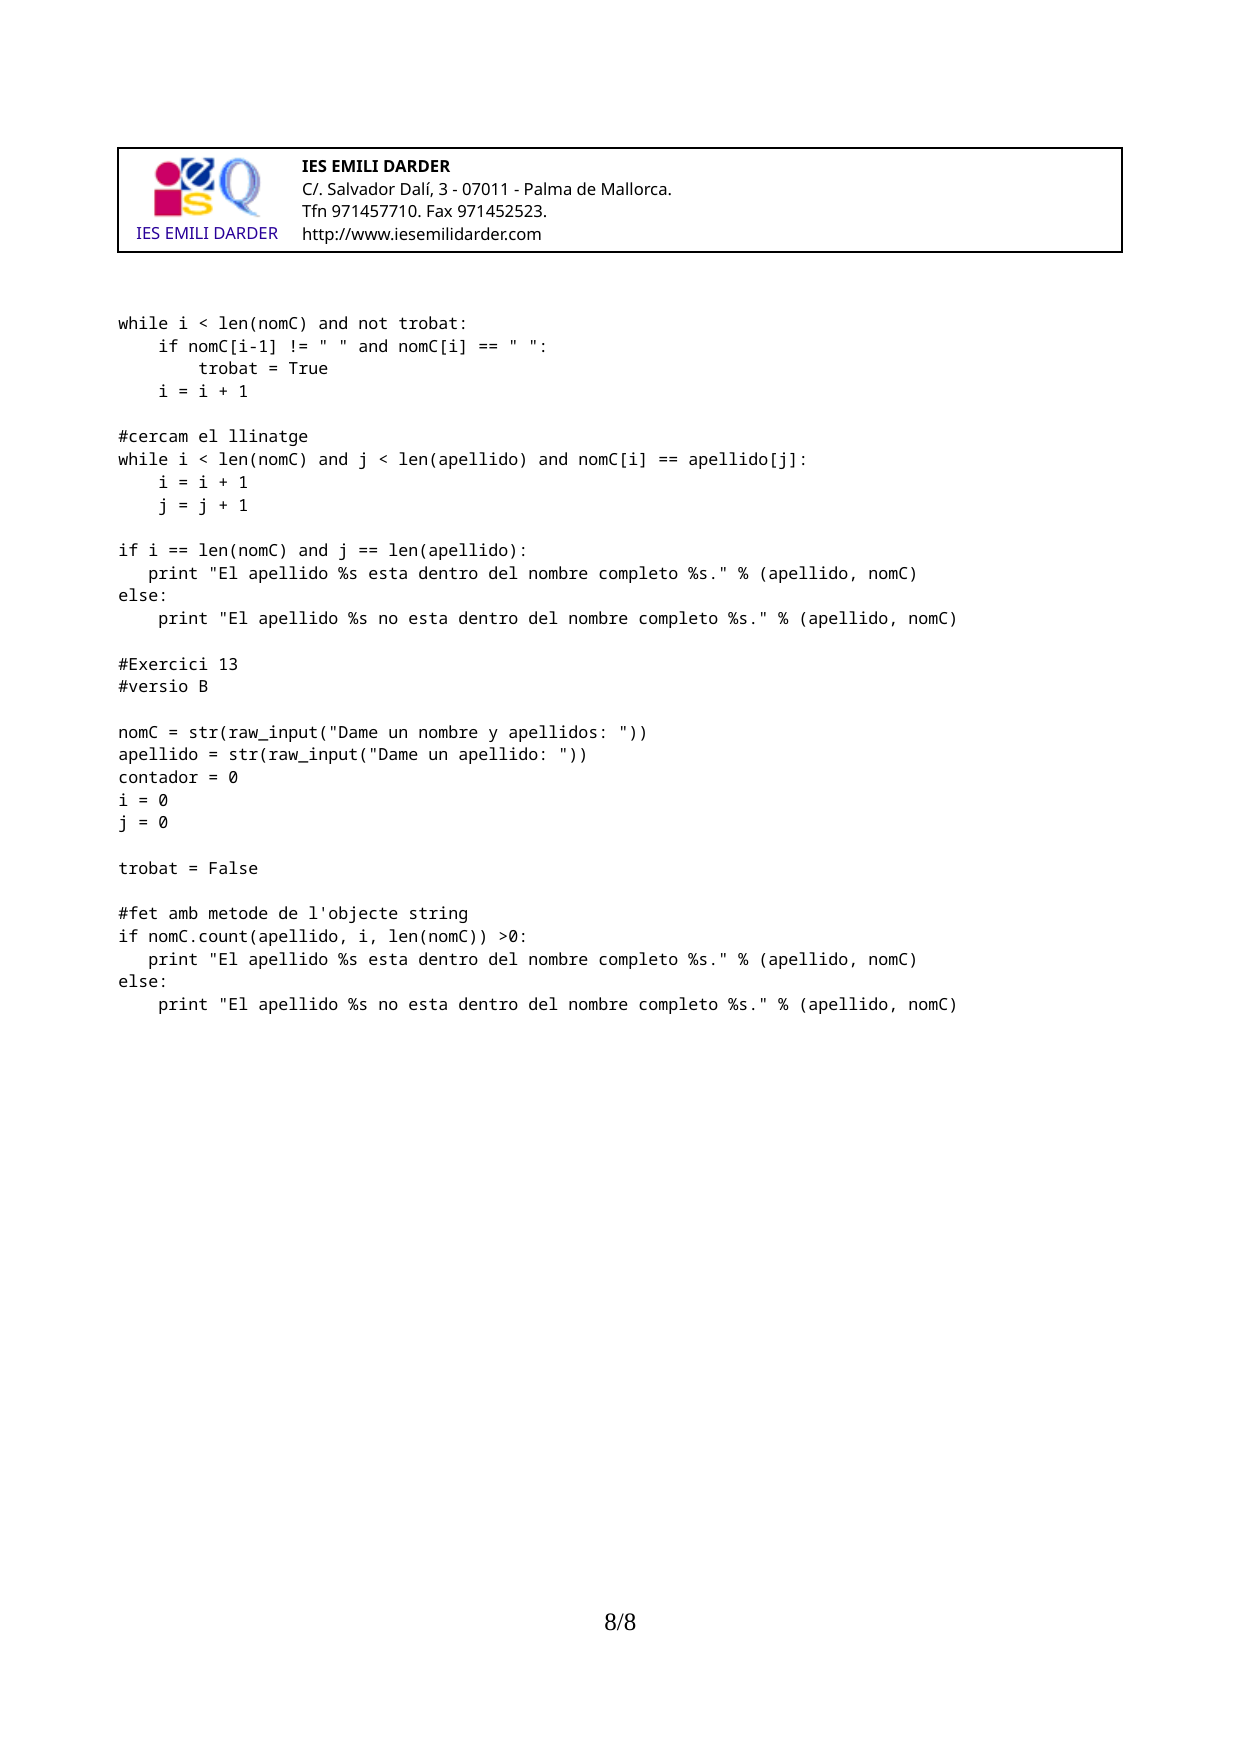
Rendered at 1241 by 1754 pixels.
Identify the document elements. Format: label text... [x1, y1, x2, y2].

text while i < len(nomC) and j < len(apellido) and nomC[i] == apellido[j]: [118, 448, 1122, 471]
text trobat = False [118, 857, 1122, 879]
text i = 0 [118, 788, 1122, 811]
text contador = 0 [118, 766, 1122, 788]
text while i < len(nomC) and not trobat: [118, 312, 1122, 334]
text apellido = str(raw_input("Dame un apellido: ")) [118, 743, 1122, 766]
text if nomC.count(apellido, i, len(nomC)) >0: [118, 925, 1122, 947]
text trobat = True [118, 357, 1122, 380]
text #cercam el llinatge [118, 425, 1122, 448]
text i = i + 1 [118, 471, 1122, 493]
picture [150, 156, 265, 222]
text else: [118, 970, 1122, 993]
text #Exercici 13 [118, 652, 1122, 675]
text print "El apellido %s esta dentro del nombre completo %s." % (apellido, nomC) [118, 561, 1122, 584]
text nomC = str(raw_input("Dame un nombre y apellidos: ")) [118, 720, 1122, 743]
text #versio B [118, 675, 1122, 698]
text j = 0 [118, 811, 1122, 834]
text print "El apellido %s no esta dentro del nombre completo %s." % (apellido, nomC) [118, 607, 1122, 629]
text print "El apellido %s esta dentro del nombre completo %s." % (apellido, nomC) [118, 947, 1122, 970]
text j = j + 1 [118, 493, 1122, 516]
text #fet amb metode de l'objecte string [118, 902, 1122, 925]
text if nomC[i-1] != " " and nomC[i] == " ": [118, 334, 1122, 357]
text i = i + 1 [118, 380, 1122, 402]
text if i == len(nomC) and j == len(apellido): [118, 539, 1122, 561]
text else: [118, 584, 1122, 607]
text print "El apellido %s no esta dentro del nombre completo %s." % (apellido, nomC) [118, 993, 1122, 1016]
